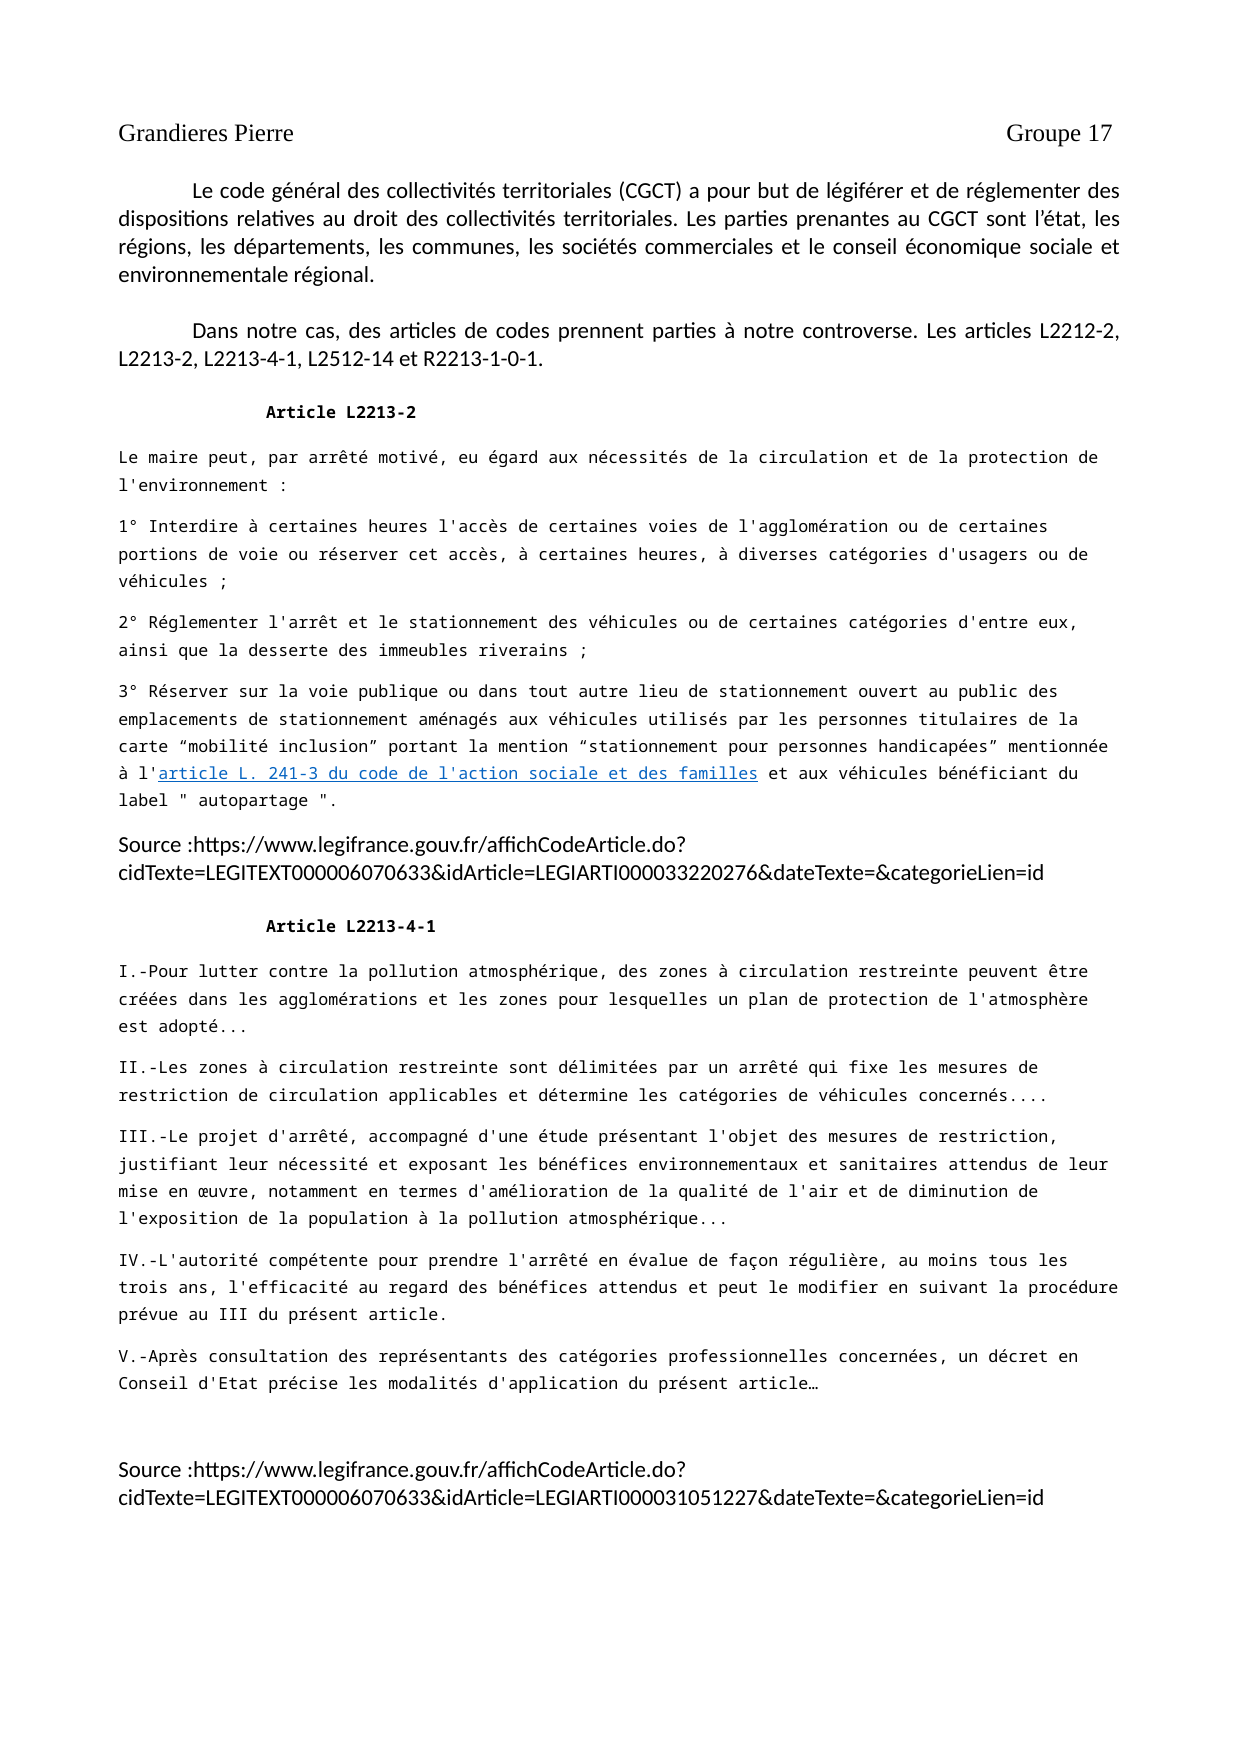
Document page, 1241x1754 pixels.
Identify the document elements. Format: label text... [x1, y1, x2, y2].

text II.-Les zones à circulation restreinte sont délimitées par un arrêté qui fixe les mesures de restriction de circulation applicables et détermine les catégories de véhicules concernés.... [118, 1056, 1122, 1106]
text Le maire peut, par arrêté motivé, eu égard aux nécessités de la circulation et de la protection de l'environnement : [118, 446, 1122, 496]
text Dans notre cas, des articles de codes prennent parties à notre controverse. Les articles L2212-2, L2213-2, L2213-4-1, L2512-14 et R2213-1-0-1. [118, 316, 1122, 372]
text III.-Le projet d'arrêté, accompagné d'une étude présentant l'objet des mesures de restriction, justifiant leur nécessité et exposant les bénéfices environnementaux et sanitaires attendus de leur mise en œuvre, notamment en termes d'amélioration de la qualité de l'air et de diminution de l'exposition de la population à la pollution atmosphérique... [118, 1125, 1122, 1229]
text Article L2213-4-1 [118, 914, 1122, 937]
text 2° Réglementer l'arrêt et le stationnement des véhicules ou de certaines catégories d'entre eux, ainsi que la desserte des immeubles riverains ; [118, 611, 1122, 661]
text Article L2213-2 [118, 401, 1122, 423]
text Le code général des collectivités territoriales (CGCT) a pour but de légiférer et de réglementer des dispositions relatives au droit des collectivités territoriales. Les parties prenantes au CGCT sont l’état, les régions, les départements, les communes, les sociétés commerciales et le conseil économique sociale et environnementale régional. [118, 176, 1122, 288]
text IV.-L'autorité compétente pour prendre l'arrêté en évalue de façon régulière, au moins tous les trois ans, l'efficacité au regard des bénéfices attendus et peut le modifier en suivant la procédure prévue au III du présent article. [118, 1248, 1122, 1326]
text 3° Réserver sur la voie publique ou dans tout autre lieu de stationnement ouvert au public des emplacements de stationnement aménagés aux véhicules utilisés par les personnes titulaires de la carte “mobilité inclusion” portant la mention “stationnement pour personnes handicapées” mentionnée à l'article L. 241-3 du code de l'action sociale et des familles et aux véhicules bénéficiant du label " autopartage ". [118, 680, 1122, 811]
text 1° Interdire à certaines heures l'accès de certaines voies de l'agglomération ou de certaines portions de voie ou réserver cet accès, à certaines heures, à diverses catégories d'usagers ou de véhicules ; [118, 515, 1122, 592]
text Source :https://www.legifrance.gouv.fr/affichCodeArticle.do?cidTexte=LEGITEXT000006070633&idArticle=LEGIARTI000033220276&dateTexte=&categorieLien=id [118, 831, 1122, 887]
text I.-Pour lutter contre la pollution atmosphérique, des zones à circulation restreinte peuvent être créées dans les agglomérations et les zones pour lesquelles un plan de protection de l'atmosphère est adopté... [118, 960, 1122, 1037]
text Source :https://www.legifrance.gouv.fr/affichCodeArticle.do?cidTexte=LEGITEXT000006070633&idArticle=LEGIARTI000031051227&dateTexte=&categorieLien=id [118, 1455, 1122, 1511]
text V.-Après consultation des représentants des catégories professionnelles concernées, un décret en Conseil d'Etat précise les modalités d'application du présent article… [118, 1344, 1122, 1394]
